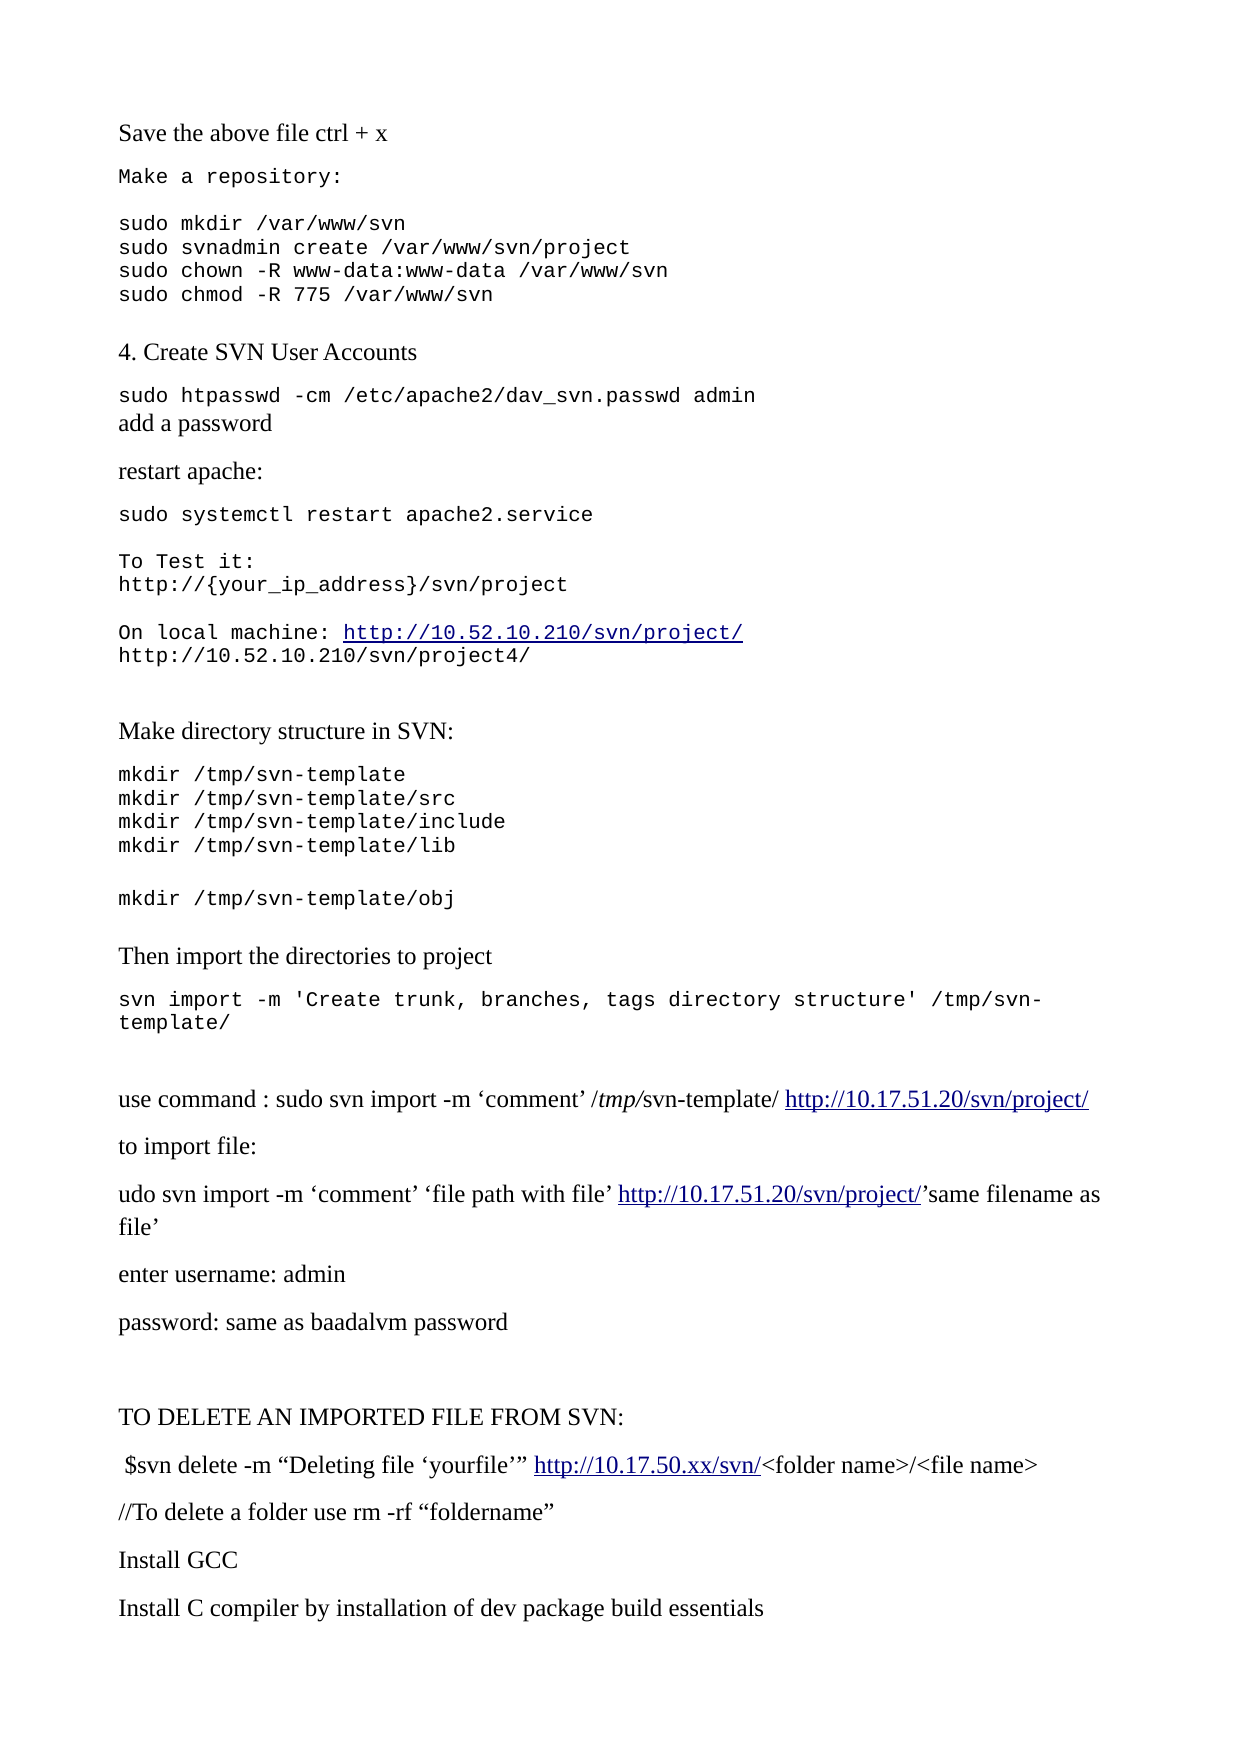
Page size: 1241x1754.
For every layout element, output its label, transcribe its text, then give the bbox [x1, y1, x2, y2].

text TO DELETE AN IMPORTED FILE FROM SVN: [118, 1402, 1122, 1431]
text sudo systemctl restart apache2.service [118, 503, 1122, 527]
text mkdir /tmp/svn-template/include [118, 811, 1122, 835]
text To Test it: [118, 551, 1122, 574]
text mkdir /tmp/svn-template/src [118, 788, 1122, 811]
text Make a repository: [118, 166, 1122, 189]
text http://{your_ip_address}/svn/project [118, 574, 1122, 598]
text add a password [118, 408, 1122, 437]
text Save the above file ctrl + x [118, 118, 1122, 147]
text http://10.52.10.210/svn/project4/ [118, 645, 1122, 669]
text 4. Create SVN User Accounts [118, 337, 1122, 366]
text svn import -m 'Create trunk, branches, tags directory structure' /tmp/svn-template/ [118, 989, 1122, 1036]
text udo svn import -m ‘comment’ ‘file path with file’ http://10.17.51.20/svn/project/’same filename as file’ [118, 1179, 1122, 1241]
text restart apache: [118, 456, 1122, 485]
text sudo htpasswd -cm /etc/apache2/dav_svn.passwd admin [118, 385, 1122, 408]
text mkdir /tmp/svn-template/obj [118, 888, 1122, 912]
text use command : sudo svn import -m ‘comment’ /tmp/svn-template/ http://10.17.51.20/svn/project/ [118, 1084, 1122, 1112]
text Install C compiler by installation of dev package build essentials [118, 1593, 1122, 1621]
text sudo svnadmin create /var/www/svn/project [118, 237, 1122, 260]
text Make directory structure in SVN: [118, 716, 1122, 745]
text $svn delete -m “Deleting file ‘yourfile’” http://10.17.50.xx/svn/<folder name>/<file name> [118, 1450, 1122, 1479]
text On local machine: http://10.52.10.210/svn/project/ [118, 622, 1122, 645]
text password: same as baadalvm password [118, 1307, 1122, 1336]
text sudo chown -R www-data:www-data /var/www/svn [118, 260, 1122, 284]
text sudo chmod -R 775 /var/www/svn [118, 284, 1122, 308]
text mkdir /tmp/svn-template [118, 764, 1122, 788]
text enter username: admin [118, 1259, 1122, 1288]
text //To delete a folder use rm -rf “foldername” [118, 1497, 1122, 1526]
text Install GCC [118, 1545, 1122, 1574]
text sudo mkdir /var/www/svn [118, 213, 1122, 237]
text Then import the directories to project [118, 941, 1122, 970]
text to import file: [118, 1131, 1122, 1160]
text mkdir /tmp/svn-template/lib [118, 835, 1122, 858]
